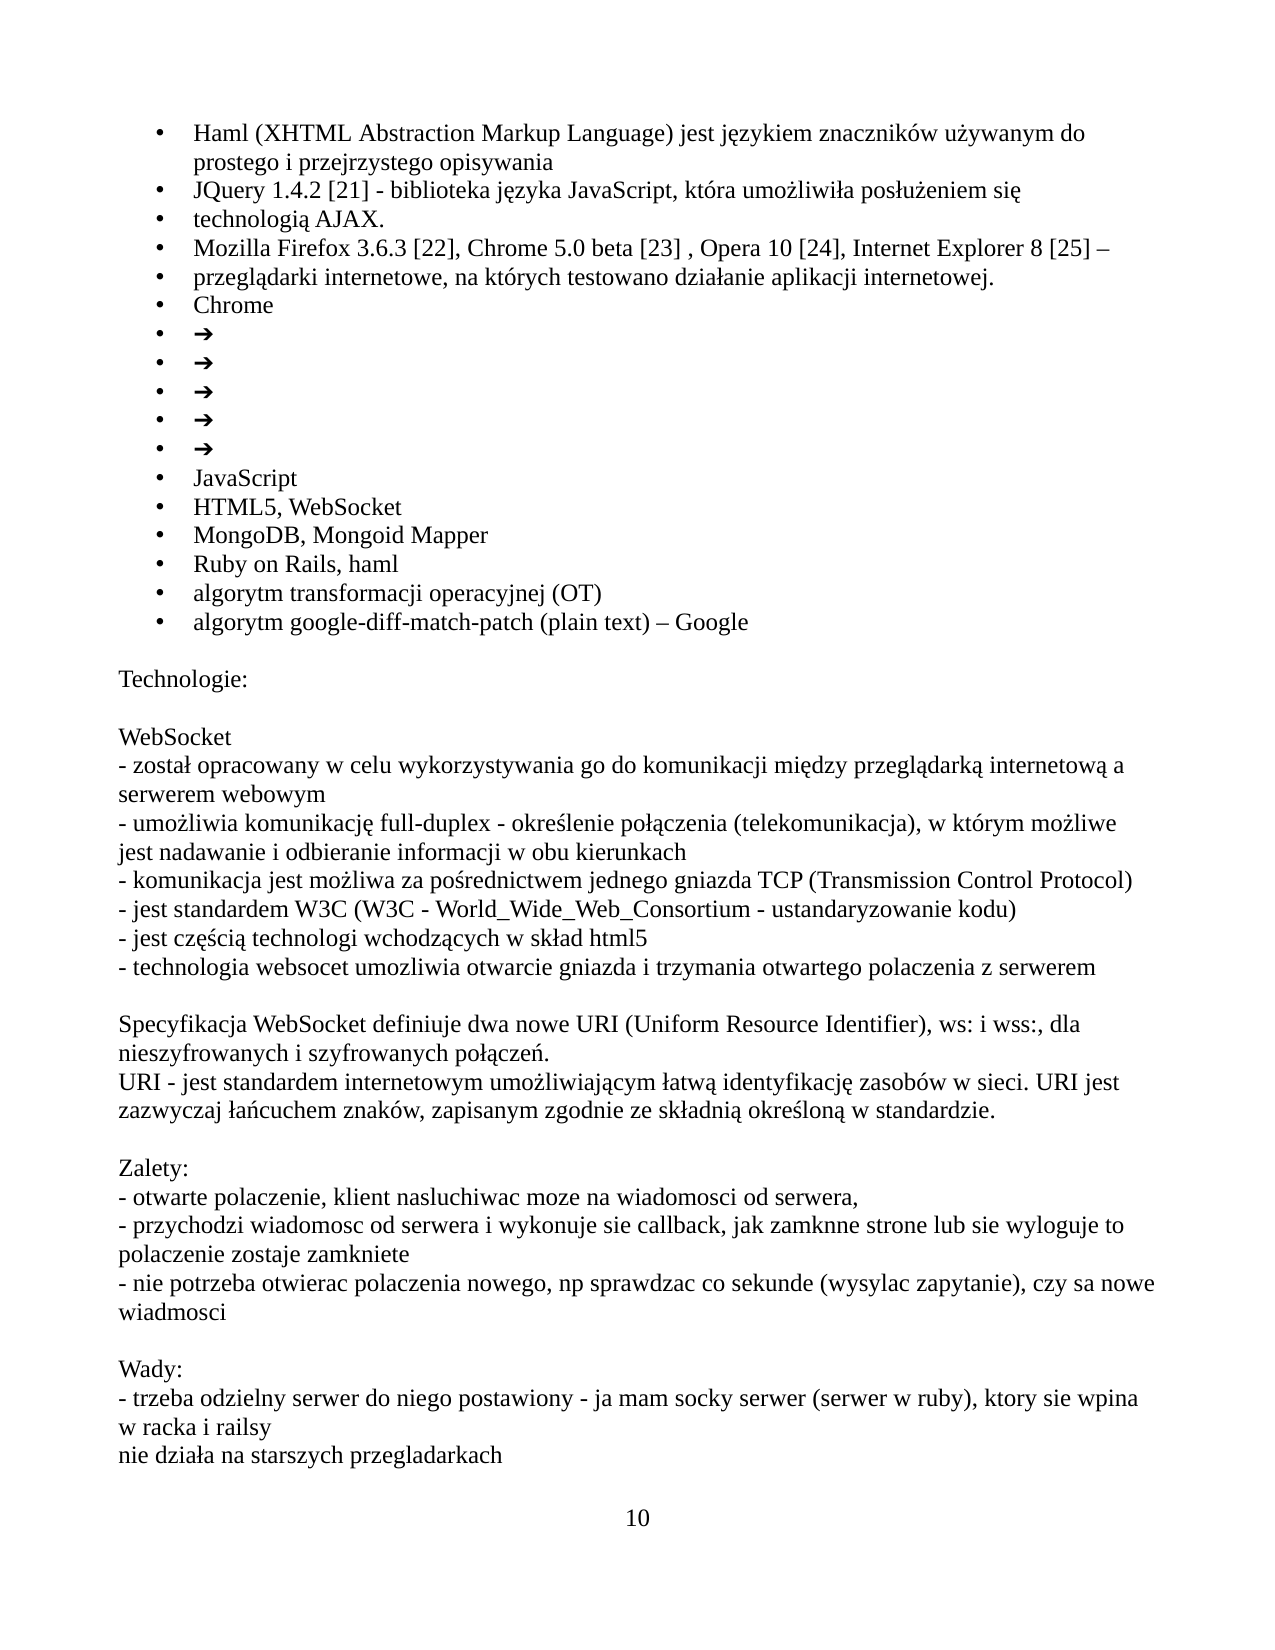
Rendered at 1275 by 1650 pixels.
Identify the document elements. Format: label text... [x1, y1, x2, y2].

text nie działa na starszych przegladarkach [118, 1441, 1157, 1469]
text Wady: [118, 1354, 1157, 1383]
list technologią AJAX. [156, 204, 1157, 233]
list Chrome [156, 291, 1157, 319]
text - został opracowany w celu wykorzystywania go do komunikacji między przeglądarką internetową a serwerem webowym [118, 751, 1157, 808]
text - jest częścią technologi wchodzących w skład html5 [118, 923, 1157, 952]
text Specyfikacja WebSocket definiuje dwa nowe URI (Uniform Resource Identifier), ws: i wss:, dla nieszyfrowanych i szyfrowanych połączeń. [118, 1009, 1157, 1067]
list Haml (XHTML Abstraction Markup Language) jest językiem znaczników używanym do prostego i przejrzystego opisywania [156, 118, 1157, 176]
list JQuery 1.4.2 [21] - biblioteka języka JavaScript, która umożliwiła posłużeniem się [156, 176, 1157, 204]
list ➔ [156, 348, 1157, 377]
list Ruby on Rails, haml [156, 549, 1157, 578]
list MongoDB, Mongoid Mapper [156, 521, 1157, 549]
text WebSocket [118, 722, 1157, 751]
list algorytm transformacji operacyjnej (OT) [156, 578, 1157, 607]
text - jest standardem W3C (W3C - World_Wide_Web_Consortium - ustandaryzowanie kodu) [118, 894, 1157, 923]
list ➔ [156, 377, 1157, 406]
text Zalety: [118, 1153, 1157, 1182]
text - technologia websocet umozliwia otwarcie gniazda i trzymania otwartego polaczenia z serwerem [118, 952, 1157, 981]
list Mozilla Firefox 3.6.3 [22], Chrome 5.0 beta [23] , Opera 10 [24], Internet Explorer 8 [25] – [156, 233, 1157, 262]
list ➔ [156, 434, 1157, 463]
text - otwarte polaczenie, klient nasluchiwac moze na wiadomosci od serwera, [118, 1182, 1157, 1211]
list algorytm google-diff-match-patch (plain text) – Google [156, 607, 1157, 636]
text Technologie: [118, 664, 1157, 693]
list ➔ [156, 406, 1157, 434]
text - nie potrzeba otwierac polaczenia nowego, np sprawdzac co sekunde (wysylac zapytanie), czy sa nowe wiadmosci [118, 1268, 1157, 1326]
text - trzeba odzielny serwer do niego postawiony - ja mam socky serwer (serwer w ruby), ktory sie wpina w racka i railsy [118, 1383, 1157, 1441]
list przeglądarki internetowe, na których testowano działanie aplikacji internetowej. [156, 262, 1157, 291]
list JavaScript [156, 463, 1157, 492]
text - komunikacja jest możliwa za pośrednictwem jednego gniazda TCP (Transmission Control Protocol) [118, 866, 1157, 894]
list ➔ [156, 319, 1157, 348]
text - przychodzi wiadomosc od serwera i wykonuje sie callback, jak zamknne strone lub sie wyloguje to polaczenie zostaje zamkniete [118, 1211, 1157, 1268]
list HTML5, WebSocket [156, 492, 1157, 521]
text - umożliwia komunikację full-duplex - określenie połączenia (telekomunikacja), w którym możliwe jest nadawanie i odbieranie informacji w obu kierunkach [118, 808, 1157, 866]
text URI - jest standardem internetowym umożliwiającym łatwą identyfikację zasobów w sieci. URI jest zazwyczaj łańcuchem znaków, zapisanym zgodnie ze składnią określoną w standardzie. [118, 1067, 1157, 1124]
